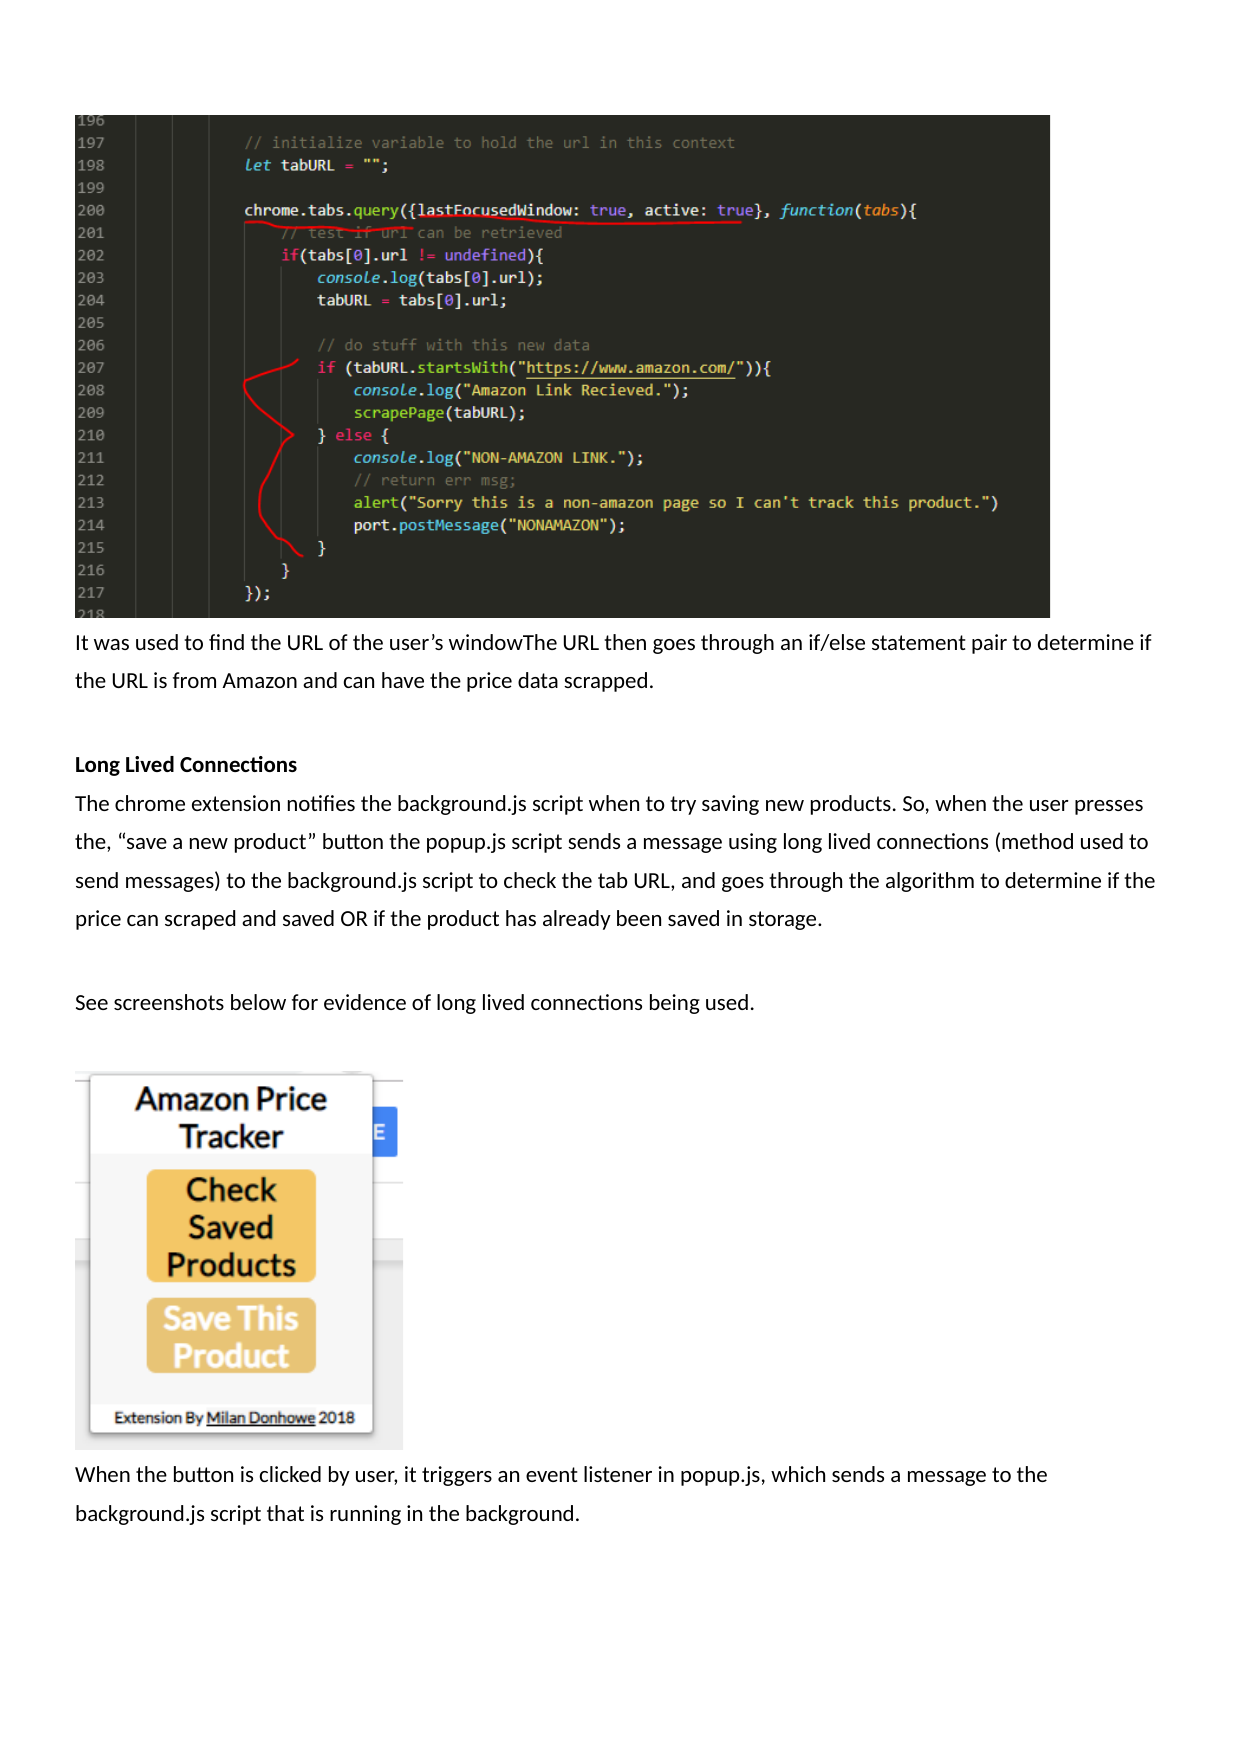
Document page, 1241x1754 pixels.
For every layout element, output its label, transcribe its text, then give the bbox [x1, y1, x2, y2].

picture [75, 1071, 404, 1450]
text See screenshots below for evidence of long lived connections being used. [75, 988, 1163, 1016]
text When the button is clicked by user, it triggers an event listener in popup.js, which sends a message to the background.js script that is running in the background. [75, 1460, 1163, 1527]
text It was used to find the URL of the user’s windowThe URL then goes through an if/else statement pair to determine if the URL is from Amazon and can have the price data scrapped. [75, 628, 1163, 695]
text Long Lived Connections [75, 750, 1163, 778]
text The chrome extension notifies the background.js script when to try saving new products. So, when the user presses the, “save a new product” button the popup.js script sends a message using long lived connections (method used to send messages) to the background.js script to check the tab URL, and goes through the algorithm to determine if the price can scraped and saved OR if the product has already been saved in storage. [75, 789, 1163, 933]
picture [75, 115, 1050, 618]
